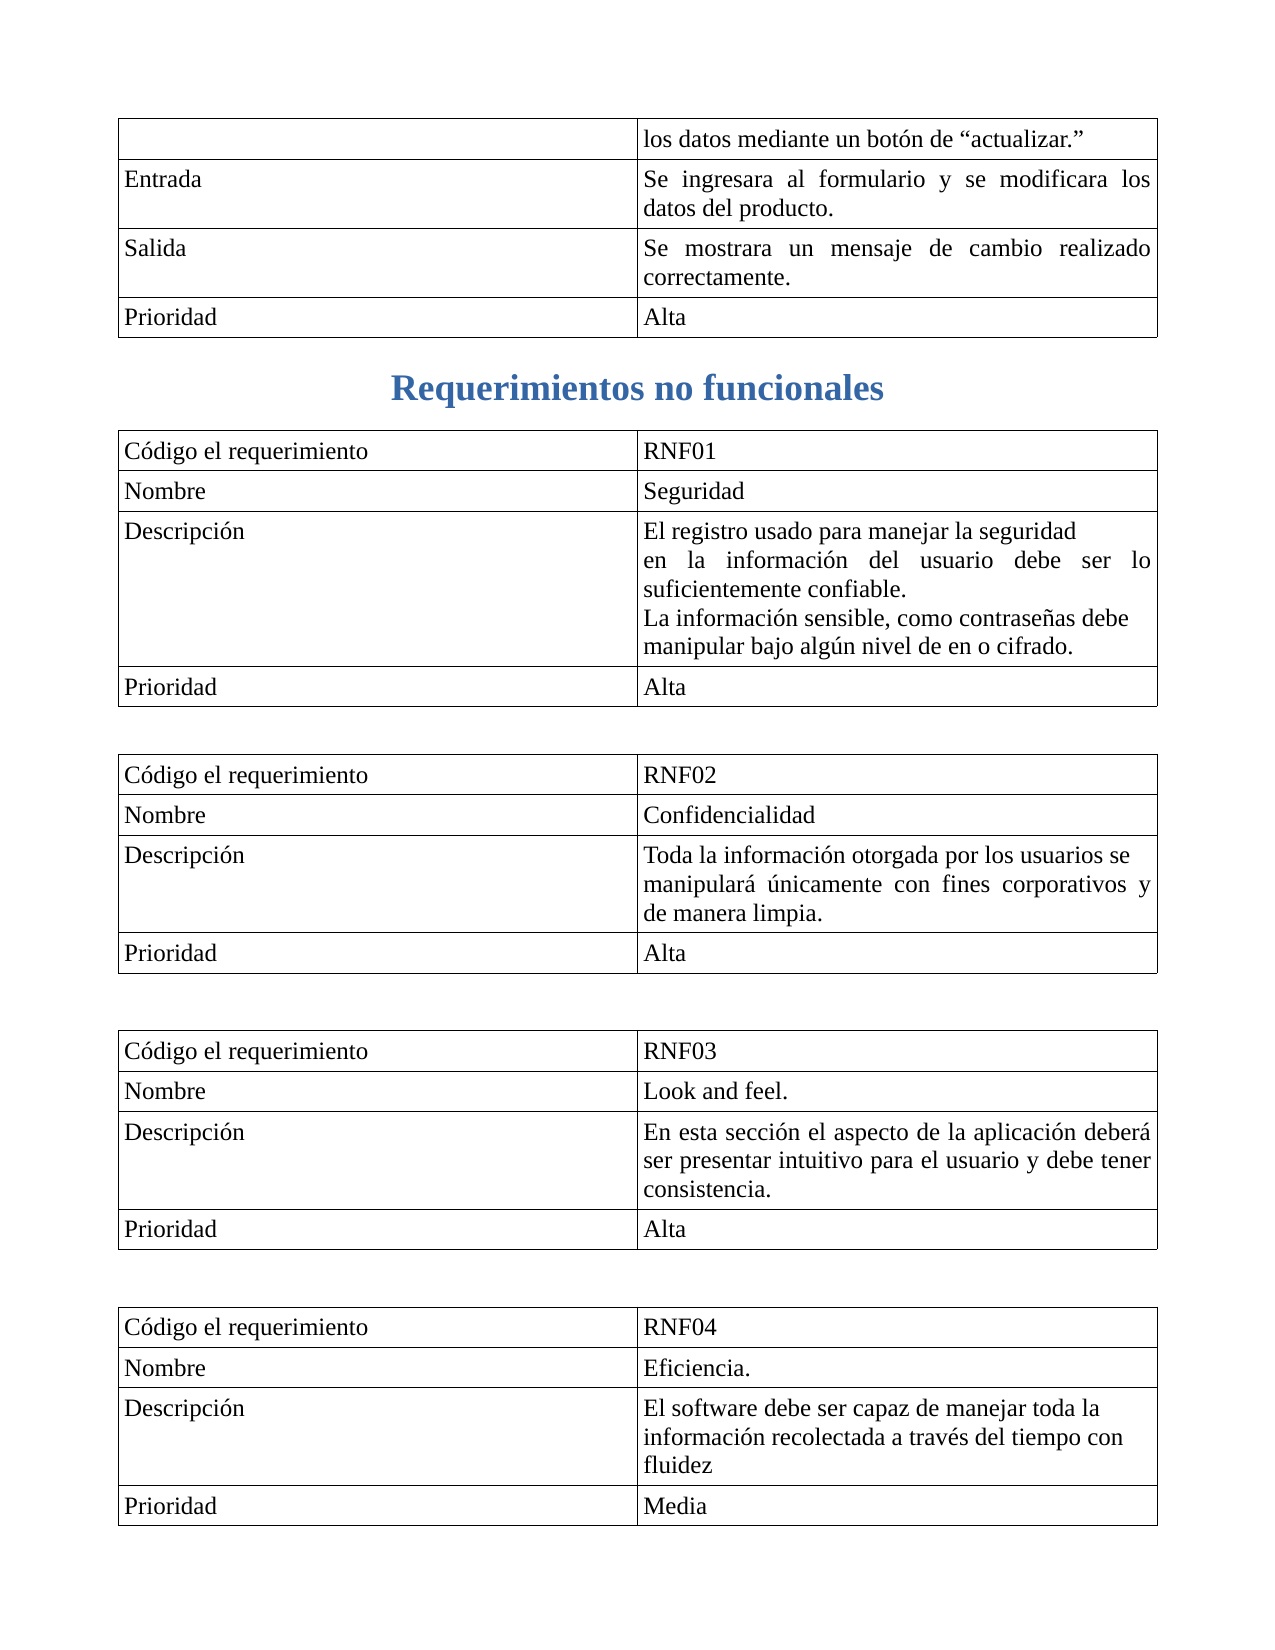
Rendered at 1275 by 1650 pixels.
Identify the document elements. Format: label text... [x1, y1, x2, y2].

table_cell Seguridad [638, 471, 1157, 511]
table_cell Nombre [119, 1348, 637, 1387]
table_cell Toda la información otorgada por los usuarios se manipulará únicamente con fines corporativos y de manera limpia. [638, 836, 1157, 932]
table_header RNF03 [638, 1031, 1157, 1071]
table_cell Descripción [119, 836, 637, 932]
table_cell Prioridad [119, 667, 637, 706]
table_cell Media [638, 1486, 1157, 1525]
table_cell Alta [638, 1210, 1157, 1249]
table_cell Eficiencia. [638, 1348, 1157, 1387]
table_header RNF04 [638, 1308, 1157, 1347]
table_cell [119, 119, 637, 158]
table_header Código el requerimiento [119, 431, 637, 470]
table_cell Look and feel. [638, 1072, 1157, 1111]
table_cell Prioridad [119, 1486, 637, 1525]
table_cell los datos mediante un botón de “actualizar.” [638, 119, 1157, 158]
table_cell Alta [638, 298, 1157, 337]
table_cell Entrada [119, 160, 637, 227]
table_cell Prioridad [119, 298, 637, 337]
table_cell Se ingresara al formulario y se modificara los datos del producto. [638, 160, 1157, 227]
table_cell Prioridad [119, 933, 637, 973]
table_header Código el requerimiento [119, 1308, 637, 1347]
table_cell El registro usado para manejar la seguridad en la información del usuario debe ser lo suficientemente confiable. La información sensible, como contraseñas debe manipular bajo algún nivel de en o cifrado. [638, 512, 1157, 666]
text Requerimientos no funcionales [118, 366, 1157, 409]
table_cell Descripción [119, 512, 637, 666]
table_cell Nombre [119, 1072, 637, 1111]
table_cell Confidencialidad [638, 795, 1157, 834]
table_cell Prioridad [119, 1210, 637, 1249]
table_header Código el requerimiento [119, 755, 637, 794]
table_header RNF01 [638, 431, 1157, 470]
table_cell Se mostrara un mensaje de cambio realizado correctamente. [638, 229, 1157, 297]
table_cell Descripción [119, 1112, 637, 1209]
table_cell Alta [638, 933, 1157, 973]
table_cell Nombre [119, 795, 637, 834]
table_cell Nombre [119, 471, 637, 511]
table_cell Descripción [119, 1388, 637, 1485]
table_cell Salida [119, 229, 637, 297]
table_cell En esta sección el aspecto de la aplicación deberá ser presentar intuitivo para el usuario y debe tener consistencia. [638, 1112, 1157, 1209]
table_header RNF02 [638, 755, 1157, 794]
table_cell Alta [638, 667, 1157, 706]
table_cell El software debe ser capaz de manejar toda la información recolectada a través del tiempo con fluidez [638, 1388, 1157, 1485]
table_header Código el requerimiento [119, 1031, 637, 1071]
